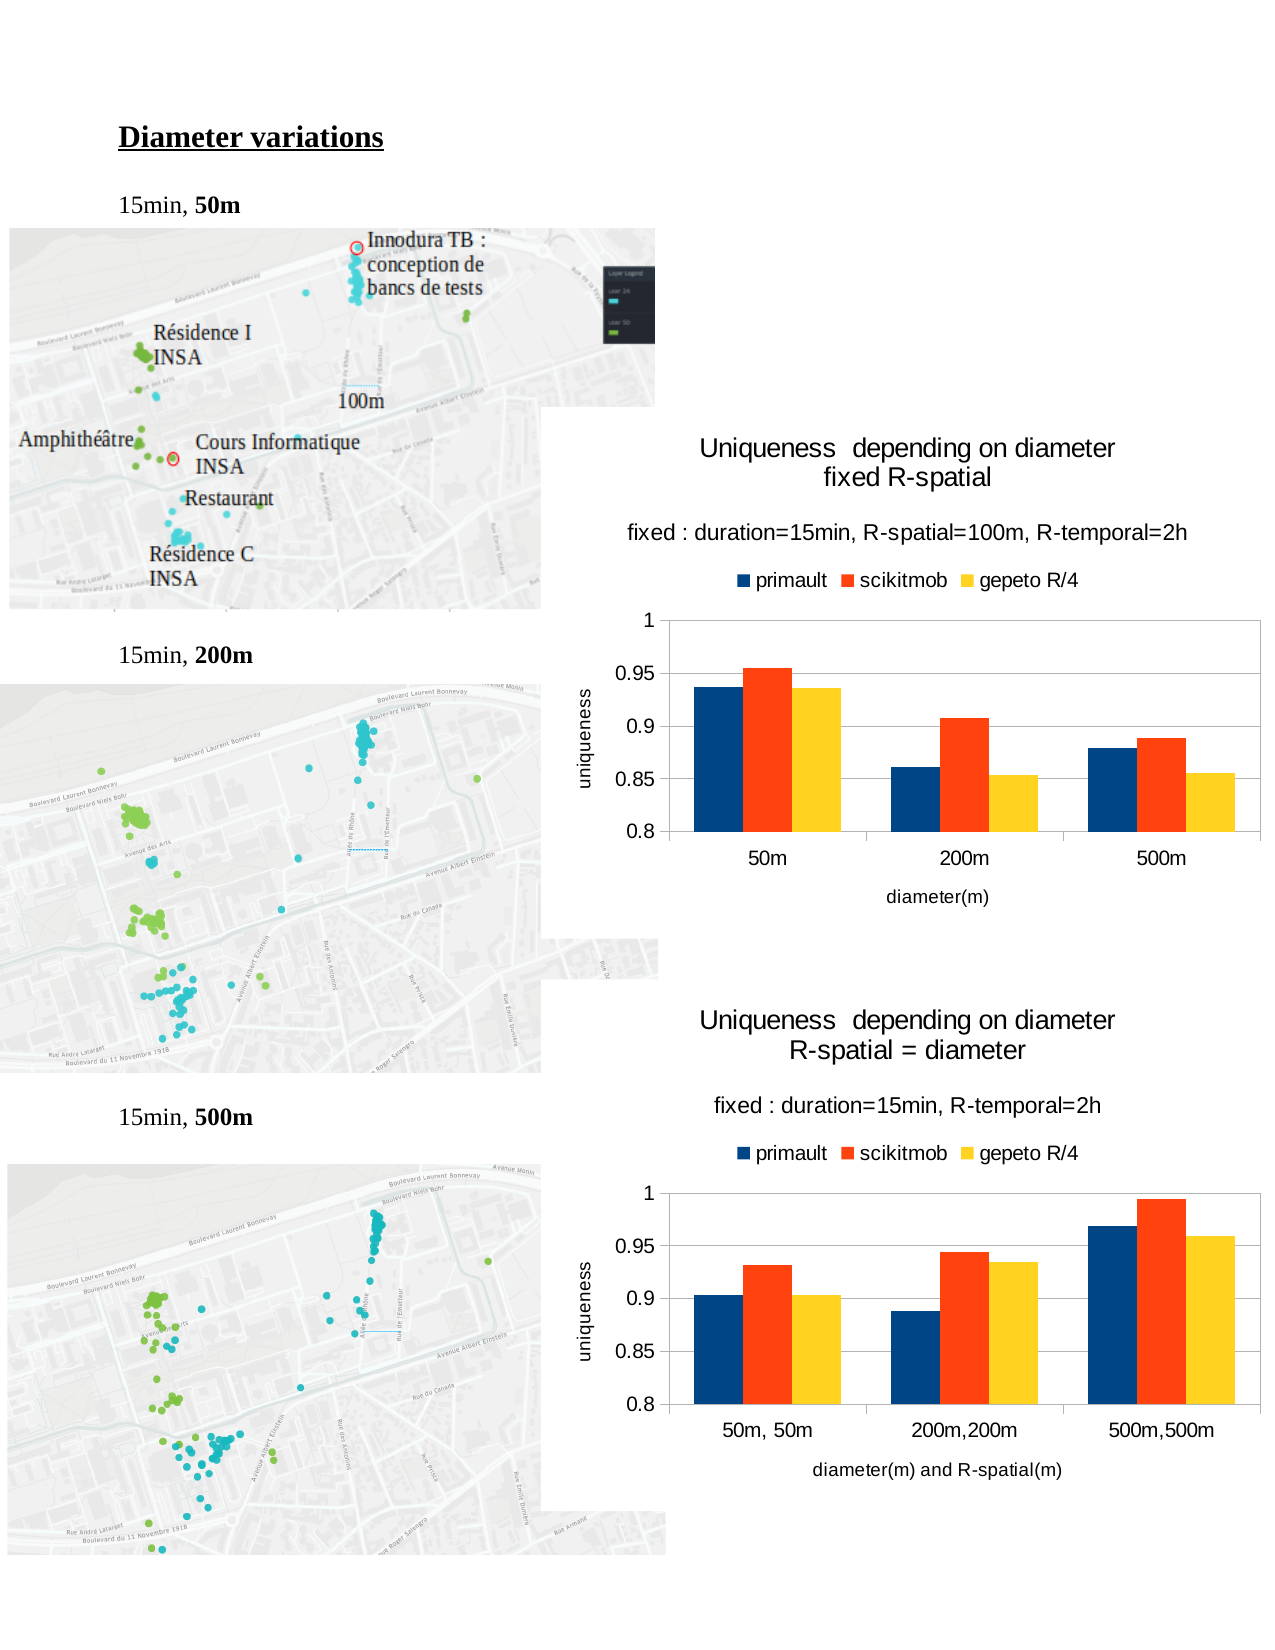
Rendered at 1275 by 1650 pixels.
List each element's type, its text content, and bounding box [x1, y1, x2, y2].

text 15min, 50m [118, 190, 1157, 219]
text 15min, 500m [118, 1102, 540, 1130]
picture [0, 684, 659, 1073]
text 15min, 200m [118, 640, 540, 669]
picture [7, 1164, 666, 1555]
picture [9, 228, 655, 612]
text Diameter variations [118, 118, 1157, 154]
